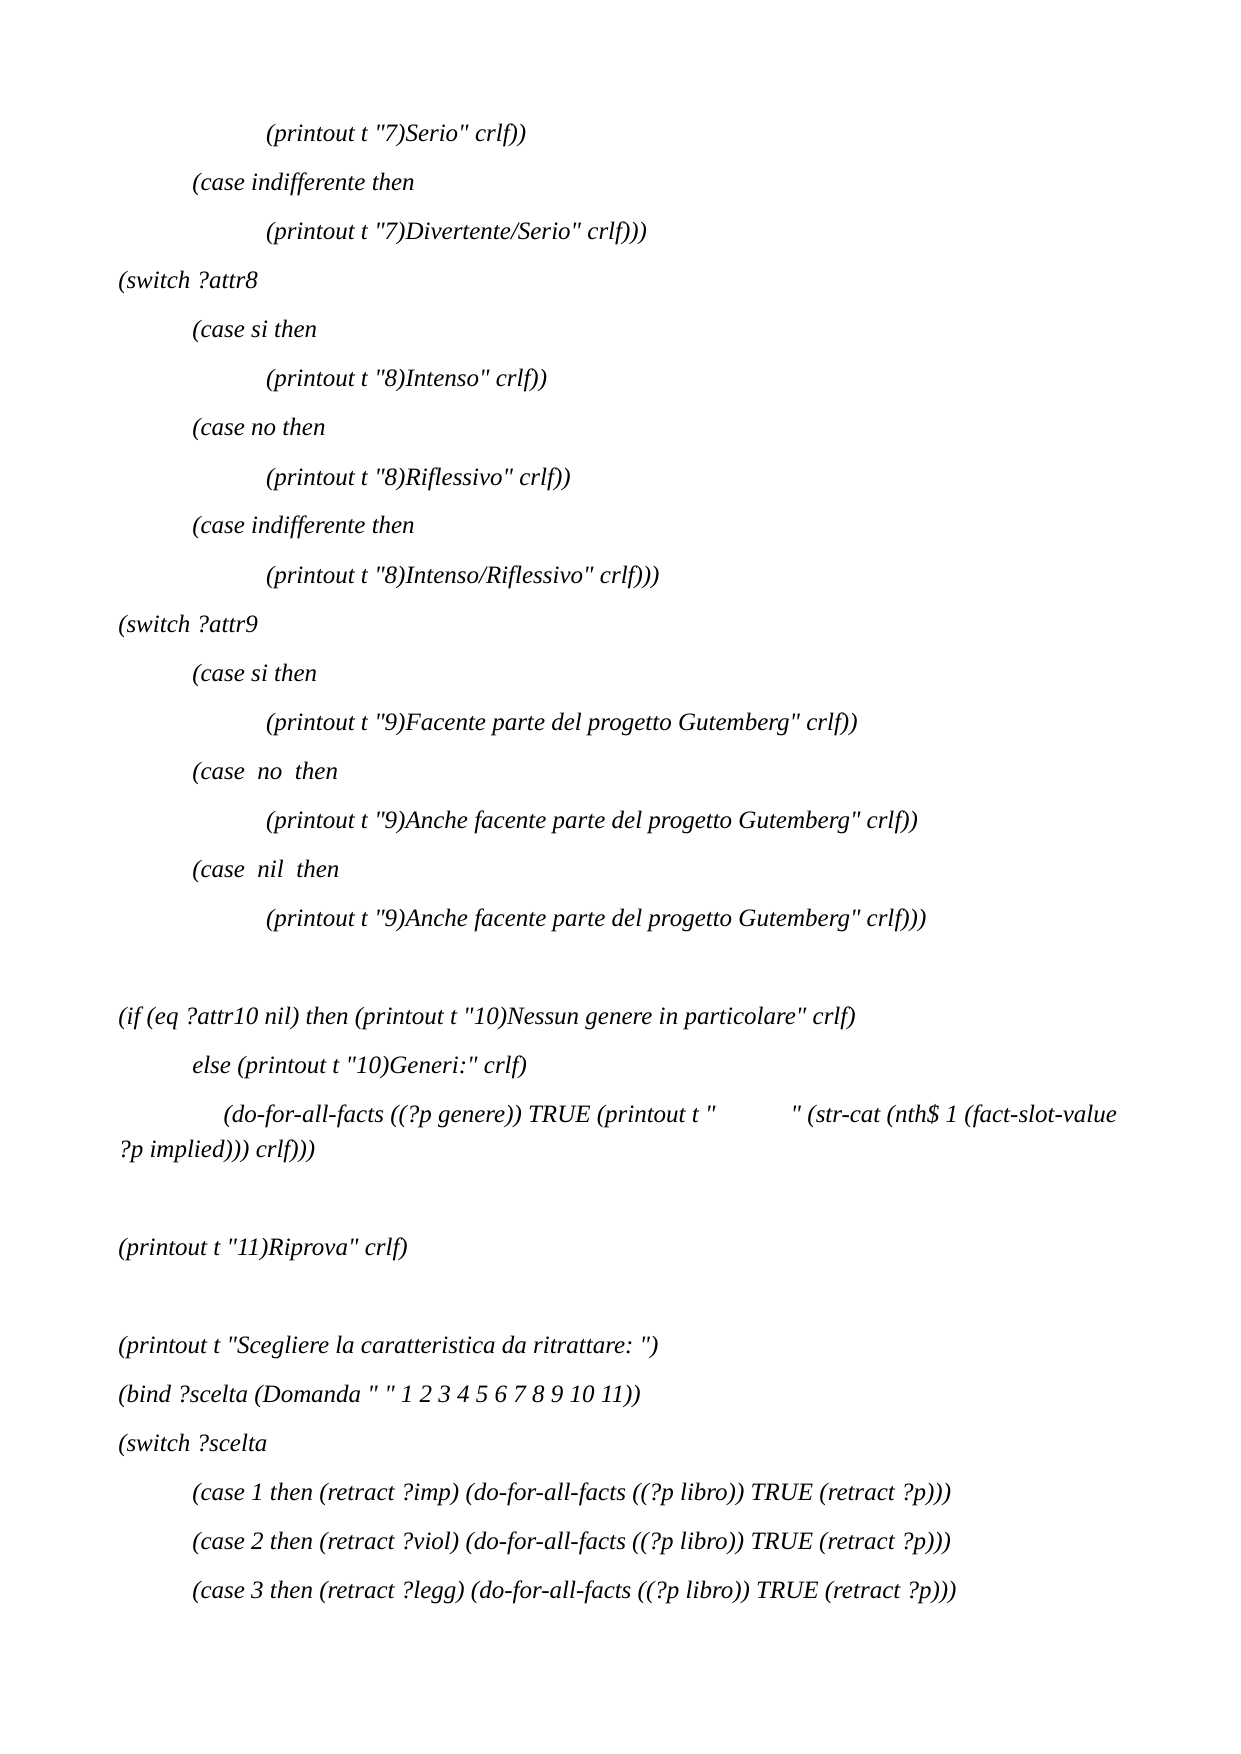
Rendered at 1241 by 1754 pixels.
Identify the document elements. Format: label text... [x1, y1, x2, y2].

text (case 1 then (retract ?imp) (do-for-all-facts ((?p libro)) TRUE (retract ?p))) [118, 1477, 1122, 1506]
text (case si then [118, 658, 1122, 687]
text (case 3 then (retract ?legg) (do-for-all-facts ((?p libro)) TRUE (retract ?p))) [118, 1575, 1122, 1604]
text (printout t "9)Anche facente parte del progetto Gutemberg" crlf)) [118, 805, 1122, 834]
text (case no then [118, 756, 1122, 785]
text (printout t "11)Riprova" crlf) [118, 1232, 1122, 1261]
text (case nil then [118, 854, 1122, 883]
text (do-for-all-facts ((?p genere)) TRUE (printout t " " (str-cat (nth$ 1 (fact-slot-value ?p implied))) crlf))) [118, 1099, 1122, 1163]
text (case si then [118, 314, 1122, 343]
text (switch ?attr8 [118, 265, 1122, 294]
text (switch ?attr9 [118, 609, 1122, 637]
text (case indifferente then [118, 511, 1122, 539]
text (printout t "8)Intenso" crlf)) [118, 363, 1122, 392]
text (printout t "8)Riflessivo" crlf)) [118, 462, 1122, 490]
text (printout t "8)Intenso/Riflessivo" crlf))) [118, 560, 1122, 588]
text (printout t "9)Anche facente parte del progetto Gutemberg" crlf))) [118, 903, 1122, 932]
text (bind ?scelta (Domanda " " 1 2 3 4 5 6 7 8 9 10 11)) [118, 1379, 1122, 1408]
text (case 2 then (retract ?viol) (do-for-all-facts ((?p libro)) TRUE (retract ?p))) [118, 1526, 1122, 1555]
text (switch ?scelta [118, 1428, 1122, 1457]
text (printout t "7)Divertente/Serio" crlf))) [118, 216, 1122, 245]
text (case no then [118, 412, 1122, 441]
text else (printout t "10)Generi:" crlf) [118, 1050, 1122, 1079]
text (printout t "7)Serio" crlf)) [118, 118, 1122, 147]
text (if (eq ?attr10 nil) then (printout t "10)Nessun genere in particolare" crlf) [118, 1001, 1122, 1030]
text (printout t "9)Facente parte del progetto Gutemberg" crlf)) [118, 707, 1122, 736]
text (case indifferente then [118, 167, 1122, 196]
text (printout t "Scegliere la caratteristica da ritrattare: ") [118, 1330, 1122, 1359]
